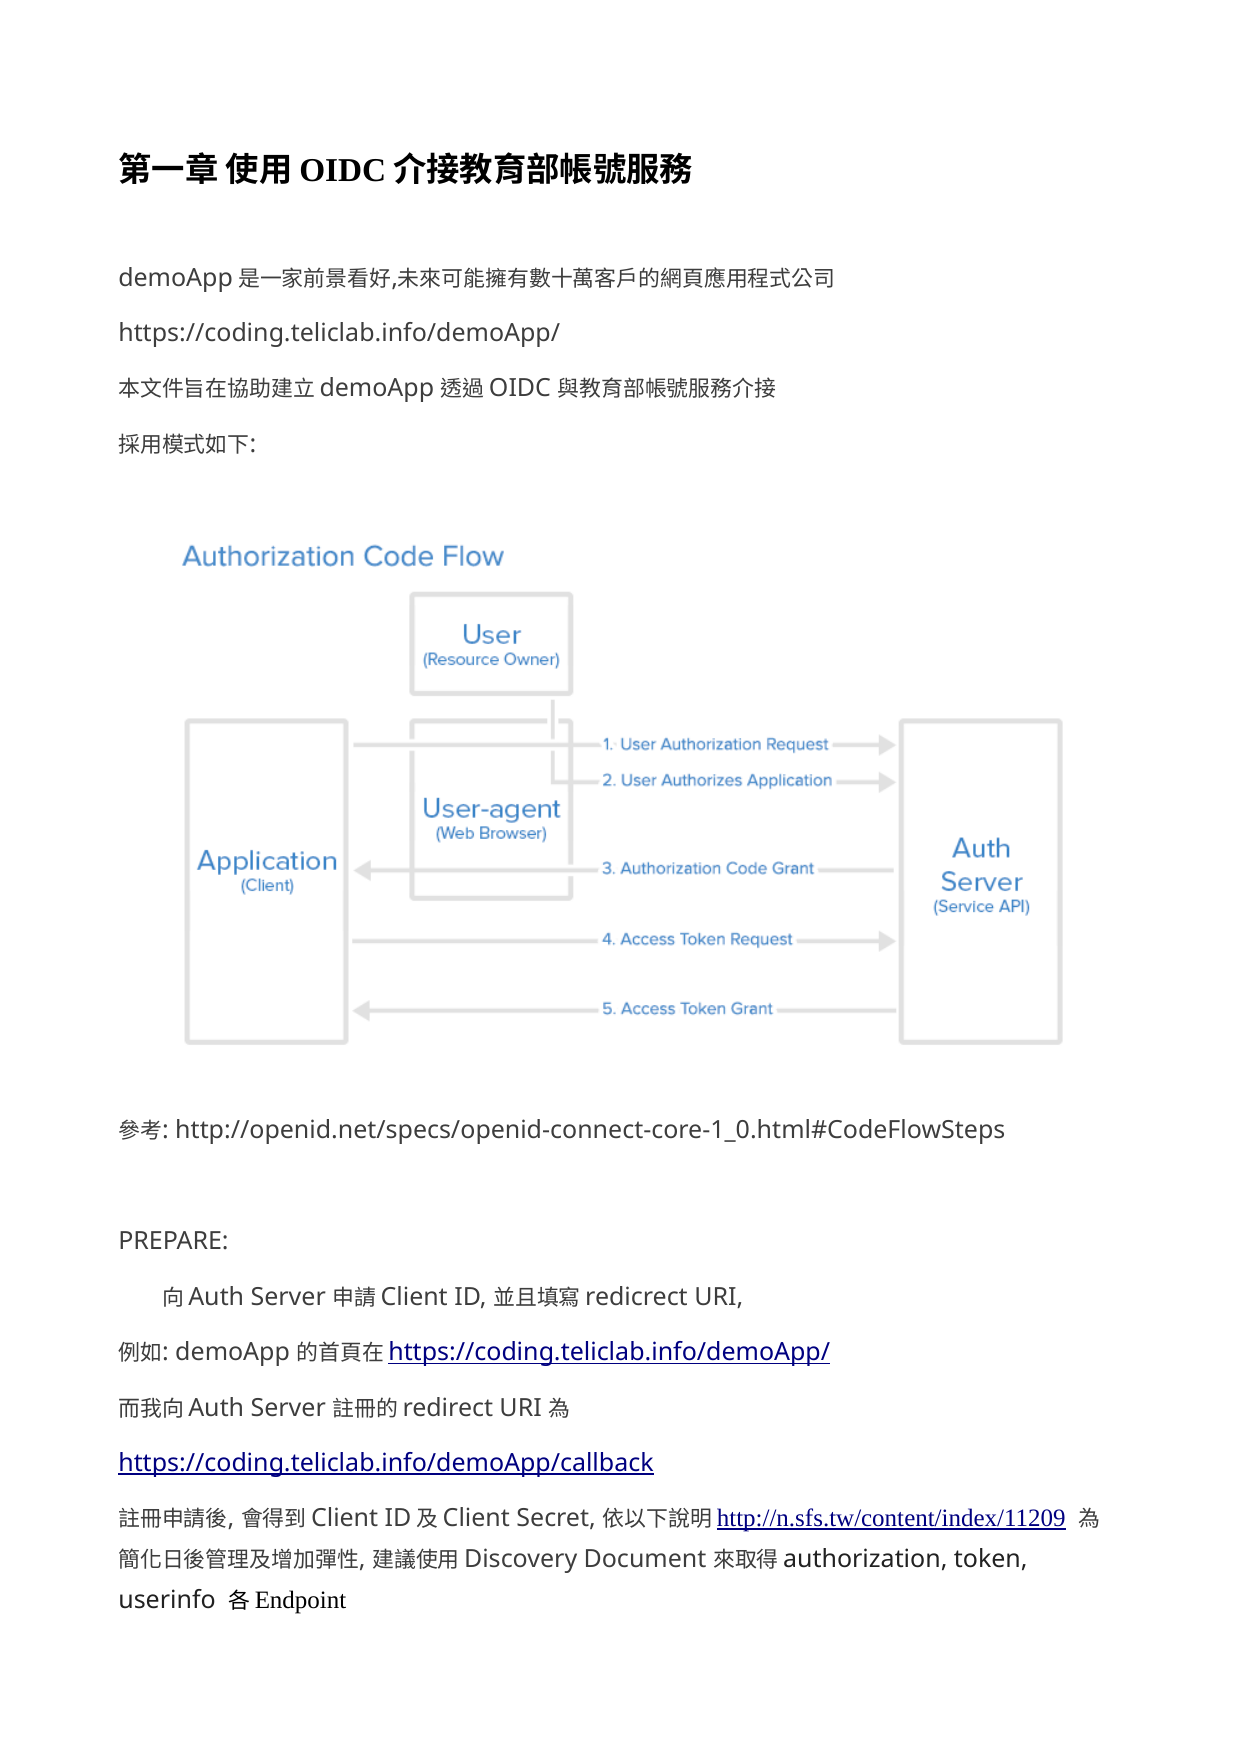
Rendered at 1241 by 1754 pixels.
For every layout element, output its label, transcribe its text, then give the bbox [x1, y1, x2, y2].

text 本文件旨在協助建立demoApp 透過OIDC 與教育部帳號服務介接 [118, 370, 1122, 404]
subtitle 第一章 使用OIDC介接教育部帳號服務 [118, 143, 1122, 191]
text https://coding.teliclab.info/demoApp/callback [118, 1444, 1122, 1479]
text 而我向Auth Server 註冊的redirect URI 為 [118, 1389, 1122, 1423]
text https://coding.teliclab.info/demoApp/ [118, 315, 1122, 349]
text 例如: demoApp 的首頁在https://coding.teliclab.info/demoApp/ [118, 1334, 1122, 1368]
picture [176, 536, 1064, 1050]
text 註冊申請後, 會得到Client ID及Client Secret, 依以下說明 http://n.sfs.tw/content/index/11209 為簡化日後管理及增加彈性, 建議使用Discovery Document 來取得authorization, token, userinfo 各Endpoint [118, 1500, 1122, 1616]
text PREPARE: [118, 1223, 1122, 1257]
text demoApp是一家前景看好,未來可能擁有數十萬客戶的網頁應用程式公司 [118, 259, 1122, 293]
text 採用模式如下: [118, 426, 1122, 459]
text 參考: http://openid.net/specs/openid-connect-core-1_0.html#CodeFlowSteps [118, 1112, 1122, 1146]
text 向Auth Server 申請Client ID, 並且填寫redicrect URI, [118, 1278, 1122, 1312]
